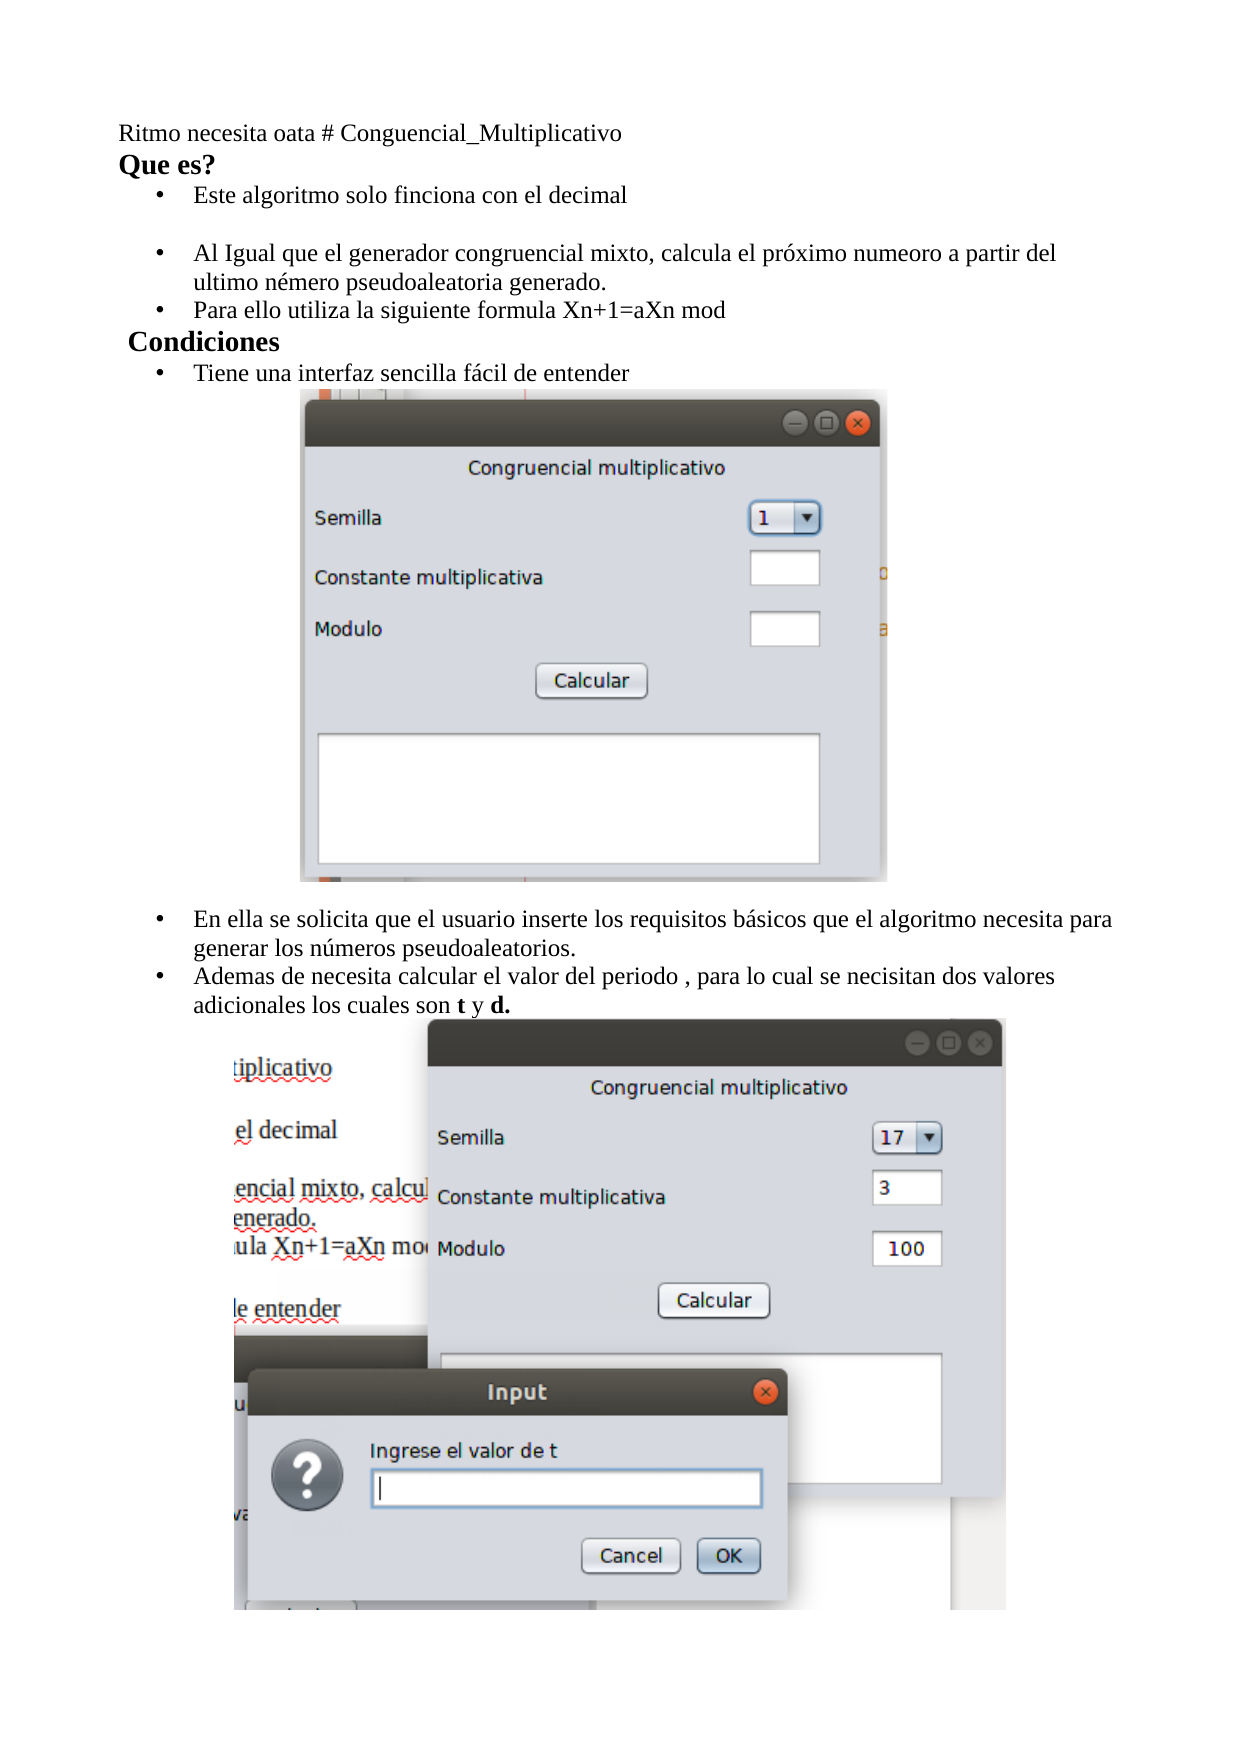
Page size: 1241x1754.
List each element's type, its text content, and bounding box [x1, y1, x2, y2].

list Para ello utiliza la siguiente formula Xn+1=aXn mod [156, 295, 1122, 324]
text Que es? [118, 147, 1122, 180]
list Ademas de necesita calcular el valor del periodo , para lo cual se necisitan dos valores adicionales los cuales son t y d. [156, 961, 1122, 1019]
list Tiene una interfaz sencilla fácil de entender [156, 358, 1122, 386]
text Ritmo necesita oata # Conguencial_Multiplicativo [118, 118, 1122, 147]
picture [234, 1018, 1007, 1610]
list Condiciones [90, 324, 1122, 358]
picture [299, 389, 888, 882]
list En ella se solicita que el usuario inserte los requisitos básicos que el algoritmo necesita para generar los números pseudoaleatorios. [156, 904, 1122, 961]
list Este algoritmo solo finciona con el decimal [156, 180, 1122, 209]
list Al Igual que el generador congruencial mixto, calcula el próximo numeoro a partir del ultimo némero pseudoaleatoria generado. [156, 238, 1122, 295]
